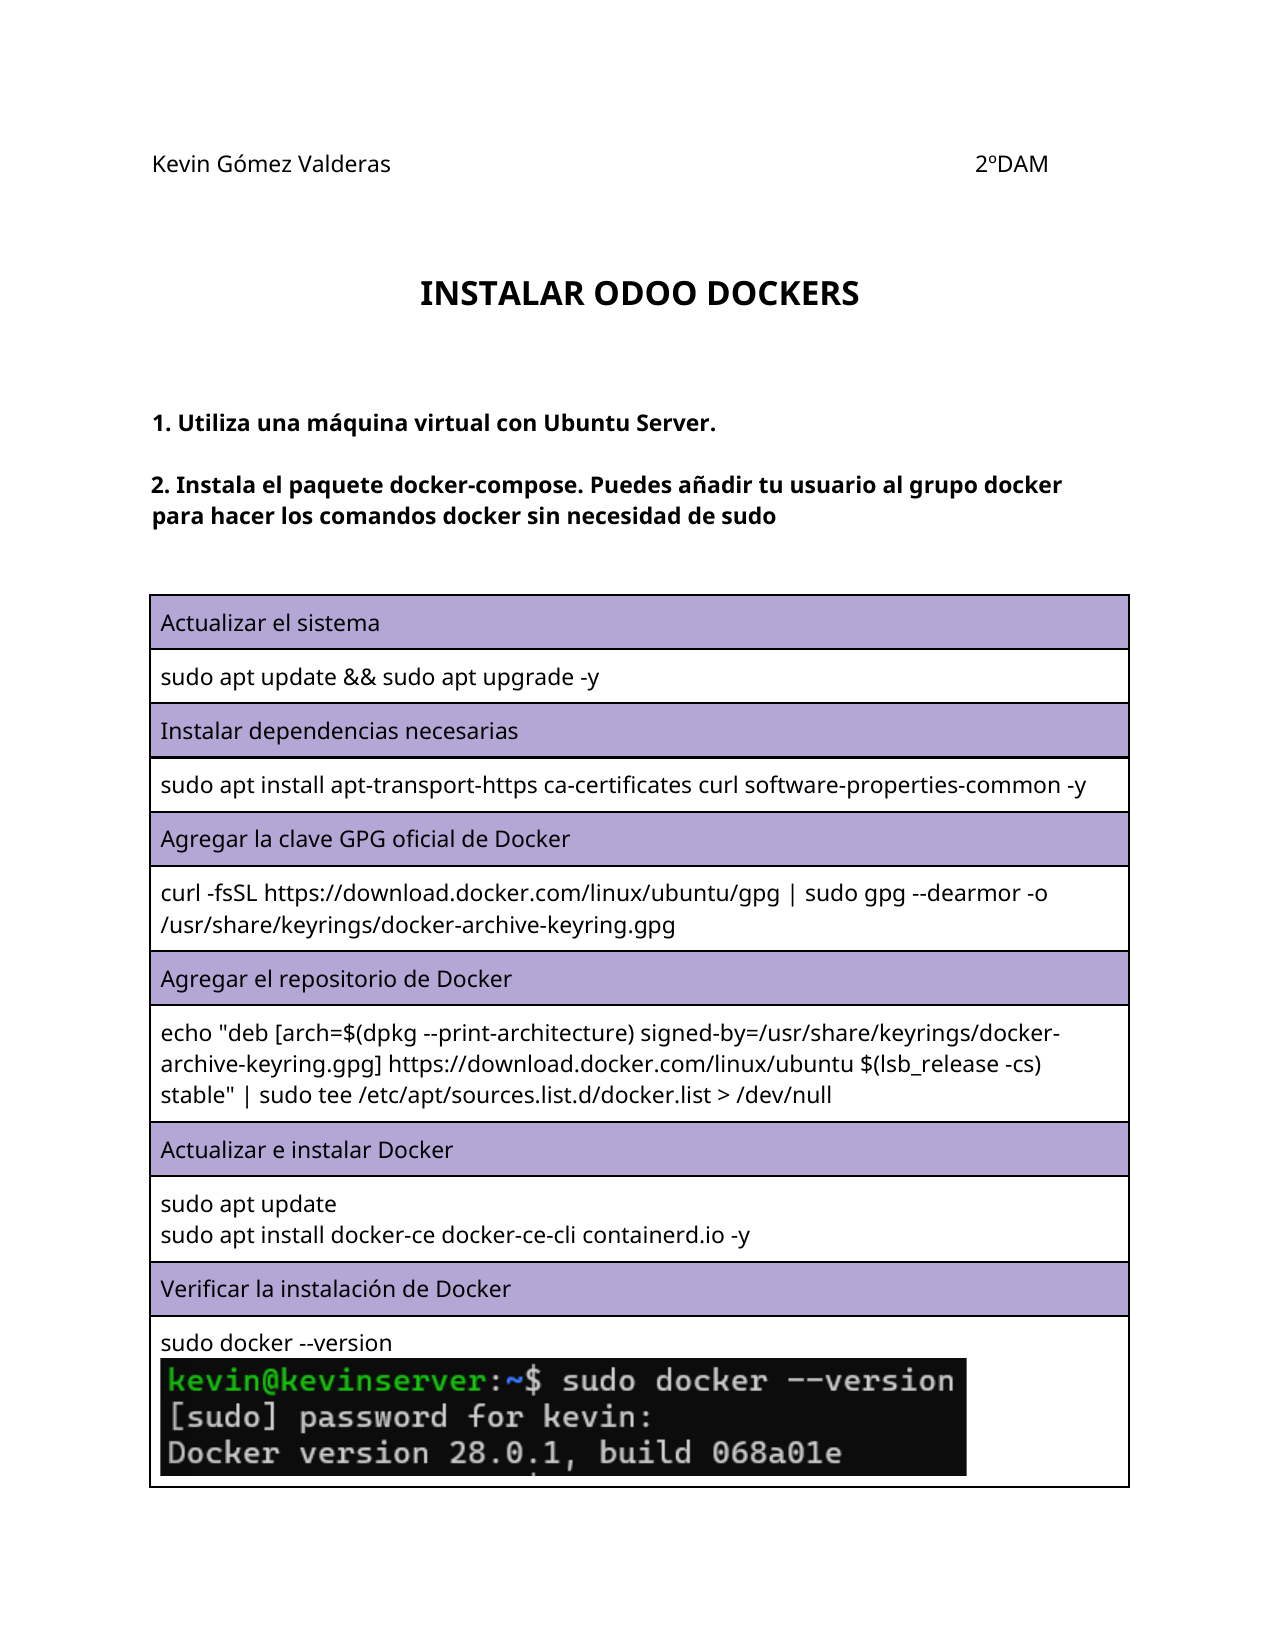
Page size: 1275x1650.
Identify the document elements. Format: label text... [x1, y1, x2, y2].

text 1. Utiliza una máquina virtual con Ubuntu Server. [152, 406, 1128, 438]
table_header Actualizar el sistema [151, 596, 1128, 648]
text INSTALAR ODOO DOCKERS [152, 270, 1128, 316]
table_cell curl -fsSL https://download.docker.com/linux/ubuntu/gpg | sudo gpg --dearmor -o /usr/share/keyrings/docker-archive-keyring.gpg [151, 867, 1128, 950]
table_cell Agregar el repositorio de Docker [151, 952, 1128, 1004]
table_cell Instalar dependencias necesarias [151, 704, 1128, 756]
table_cell Actualizar e instalar Docker [151, 1123, 1128, 1175]
table_cell Verificar la instalación de Docker [151, 1263, 1128, 1315]
table_cell sudo apt install apt-transport-https ca-certificates curl software-properties-common -y [151, 759, 1128, 811]
table_cell Agregar la clave GPG oficial de Docker [151, 813, 1128, 865]
picture [160, 1358, 967, 1476]
table_cell sudo apt update sudo apt install docker-ce docker-ce-cli containerd.io -y [151, 1177, 1128, 1261]
table_cell sudo apt update && sudo apt upgrade -y [151, 650, 1128, 702]
text Kevin Gómez Valderas 2ºDAM [152, 148, 1128, 179]
table_cell sudo docker --version [151, 1317, 1128, 1486]
table_cell echo "deb [arch=$(dpkg --print-architecture) signed-by=/usr/share/keyrings/docker-archive-keyring.gpg] https://download.docker.com/linux/ubuntu $(lsb_release -cs) stable" | sudo tee /etc/apt/sources.list.d/docker.list > /dev/null [151, 1006, 1128, 1121]
text 2. Instala el paquete docker-compose. Puedes añadir tu usuario al grupo docker para hacer los comandos docker sin necesidad de sudo [151, 469, 1081, 531]
